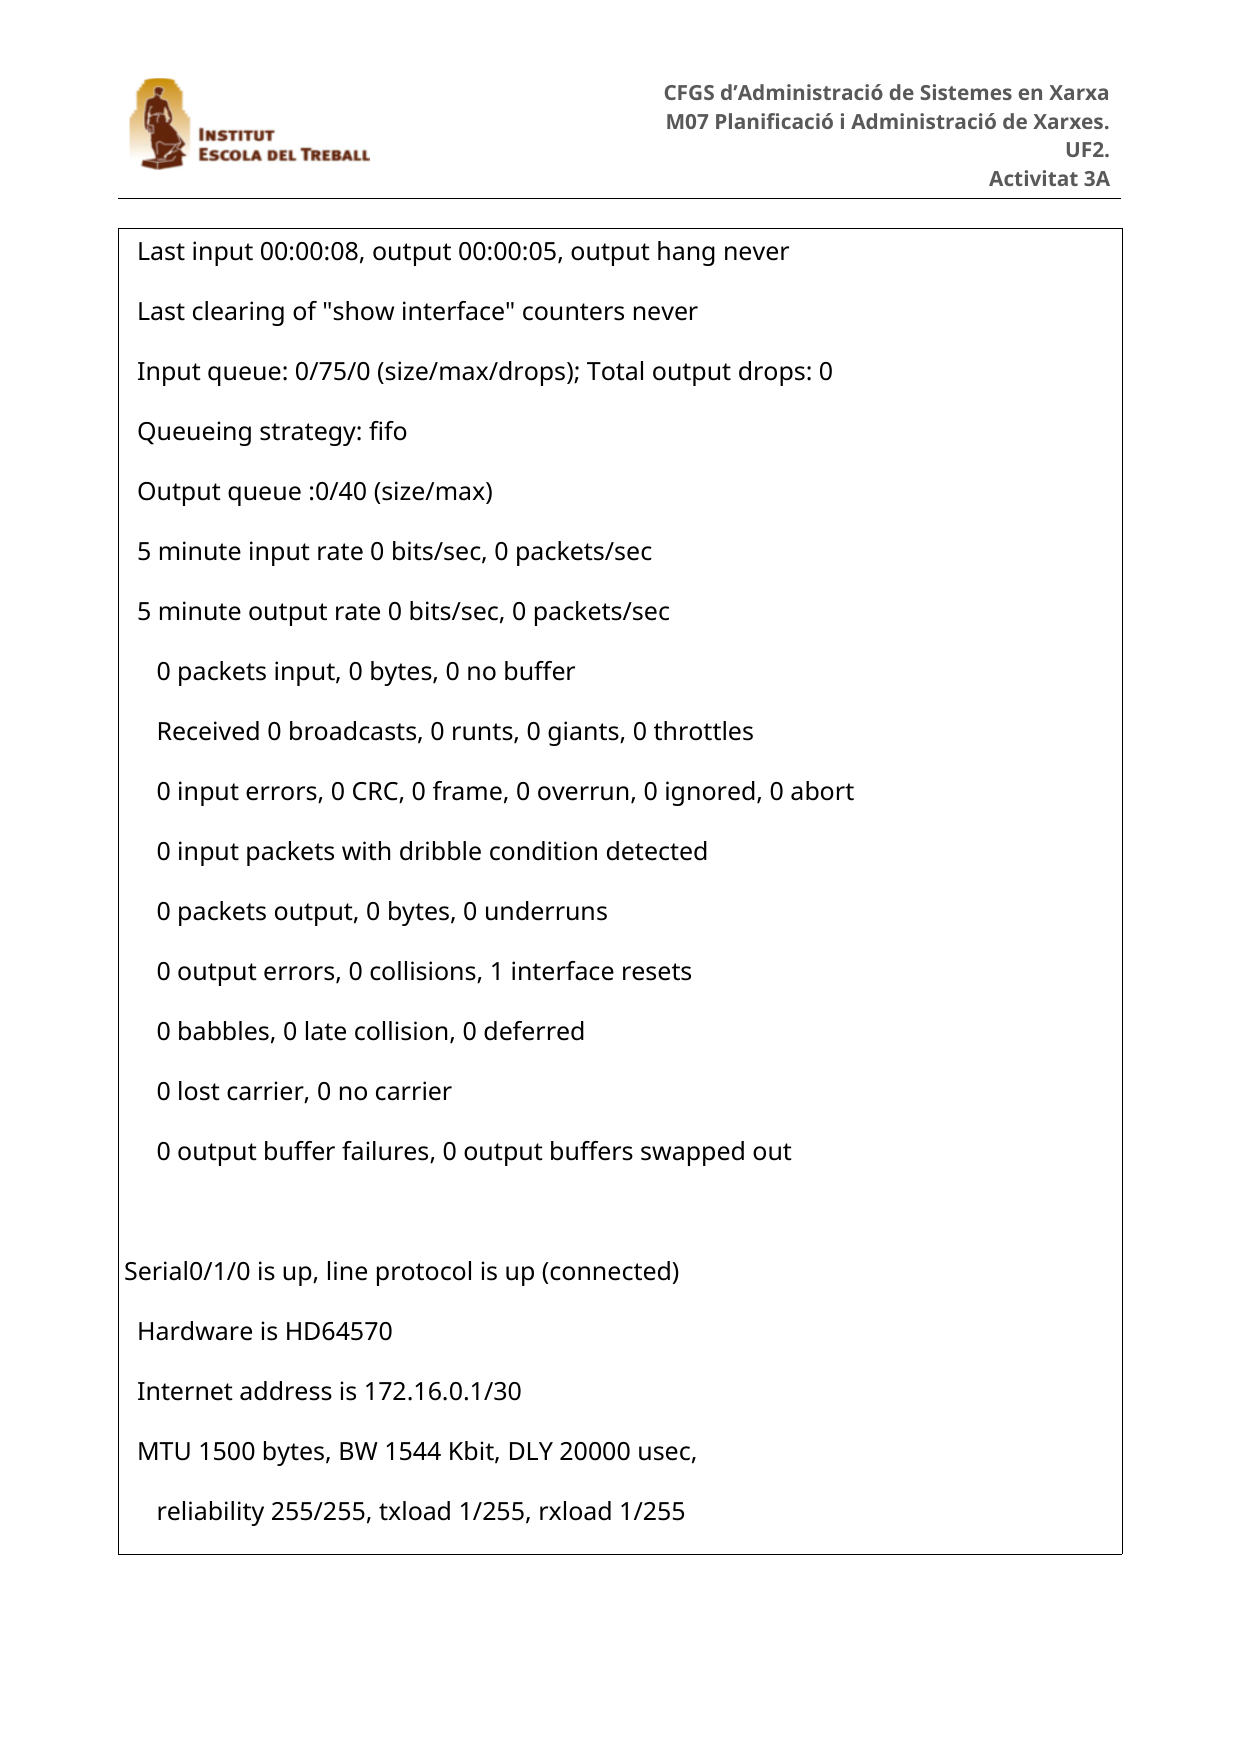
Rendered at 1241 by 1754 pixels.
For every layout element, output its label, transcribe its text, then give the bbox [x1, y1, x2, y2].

picture [129, 78, 370, 170]
table_header Last input 00:00:08, output 00:00:05, output hang never Last clearing of "show interface" counters never Input queue: 0/75/0 (size/max/drops); Total output drops: 0 Queueing strategy: fifo Output queue :0/40 (size/max) 5 minute input rate 0 bits/sec, 0 packets/sec 5 minute output rate 0 bits/sec, 0 packets/sec 0 packets input, 0 bytes, 0 no buffer Received 0 broadcasts, 0 runts, 0 giants, 0 throttles 0 input errors, 0 CRC, 0 frame, 0 overrun, 0 ignored, 0 abort 0 input packets with dribble condition detected 0 packets output, 0 bytes, 0 underruns 0 output errors, 0 collisions, 1 interface resets 0 babbles, 0 late collision, 0 deferred 0 lost carrier, 0 no carrier 0 output buffer failures, 0 output buffers swapped out Serial0/1/0 is up, line protocol is up (connected) Hardware is HD64570 Internet address is 172.16.0.1/30 MTU 1500 bytes, BW 1544 Kbit, DLY 20000 usec, reliability 255/255, txload 1/255, rxload 1/255 [119, 229, 1122, 1554]
